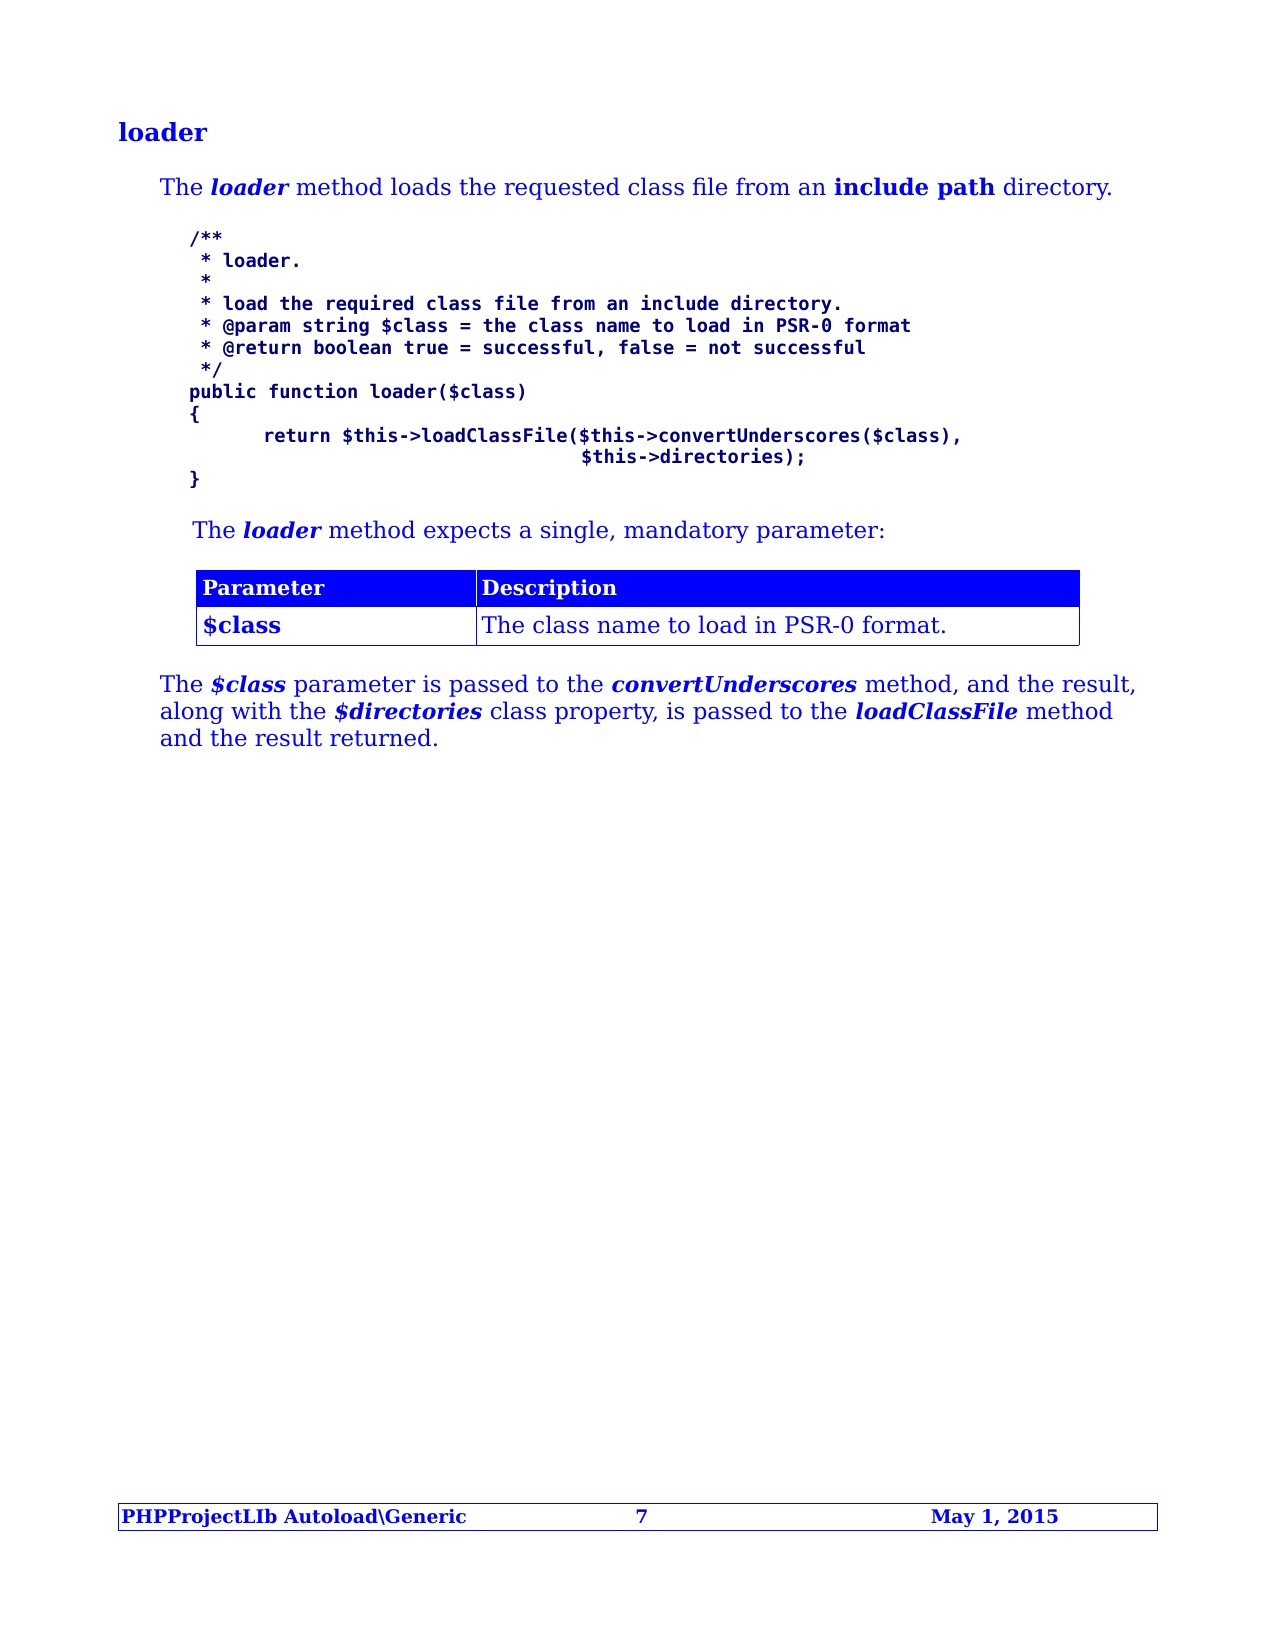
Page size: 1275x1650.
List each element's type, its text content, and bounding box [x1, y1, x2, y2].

list $this->directories); [189, 447, 1157, 468]
list public function loader($class) [189, 381, 1157, 403]
list * [189, 272, 1157, 293]
list * loader. [189, 250, 1157, 272]
text The $class parameter is passed to the convertUnderscores method, and the result, along with the $directories class property, is passed to the loadClassFile method and the result returned. [159, 672, 1157, 752]
table_header Description [477, 571, 1079, 606]
text The loader method loads the requested class file from an include path directory. [159, 174, 1157, 201]
list * load the required class file from an include directory. [189, 293, 1157, 315]
list */ [189, 359, 1157, 381]
list * @return boolean true = successful, false = not successful [189, 337, 1157, 359]
list * @param string $class = the class name to load in PSR-0 format [189, 315, 1157, 337]
list } [189, 468, 1157, 490]
title loader [118, 118, 1157, 147]
table_cell $class [197, 607, 476, 645]
text The loader method expects a single, mandatory parameter: [118, 517, 1157, 544]
list return $this->loadClassFile($this->convertUnderscores($class), [189, 425, 1157, 447]
table_header Parameter [197, 571, 476, 606]
list /** [189, 228, 1157, 250]
list { [189, 403, 1157, 425]
table_cell The class name to load in PSR-0 format. [477, 607, 1079, 645]
